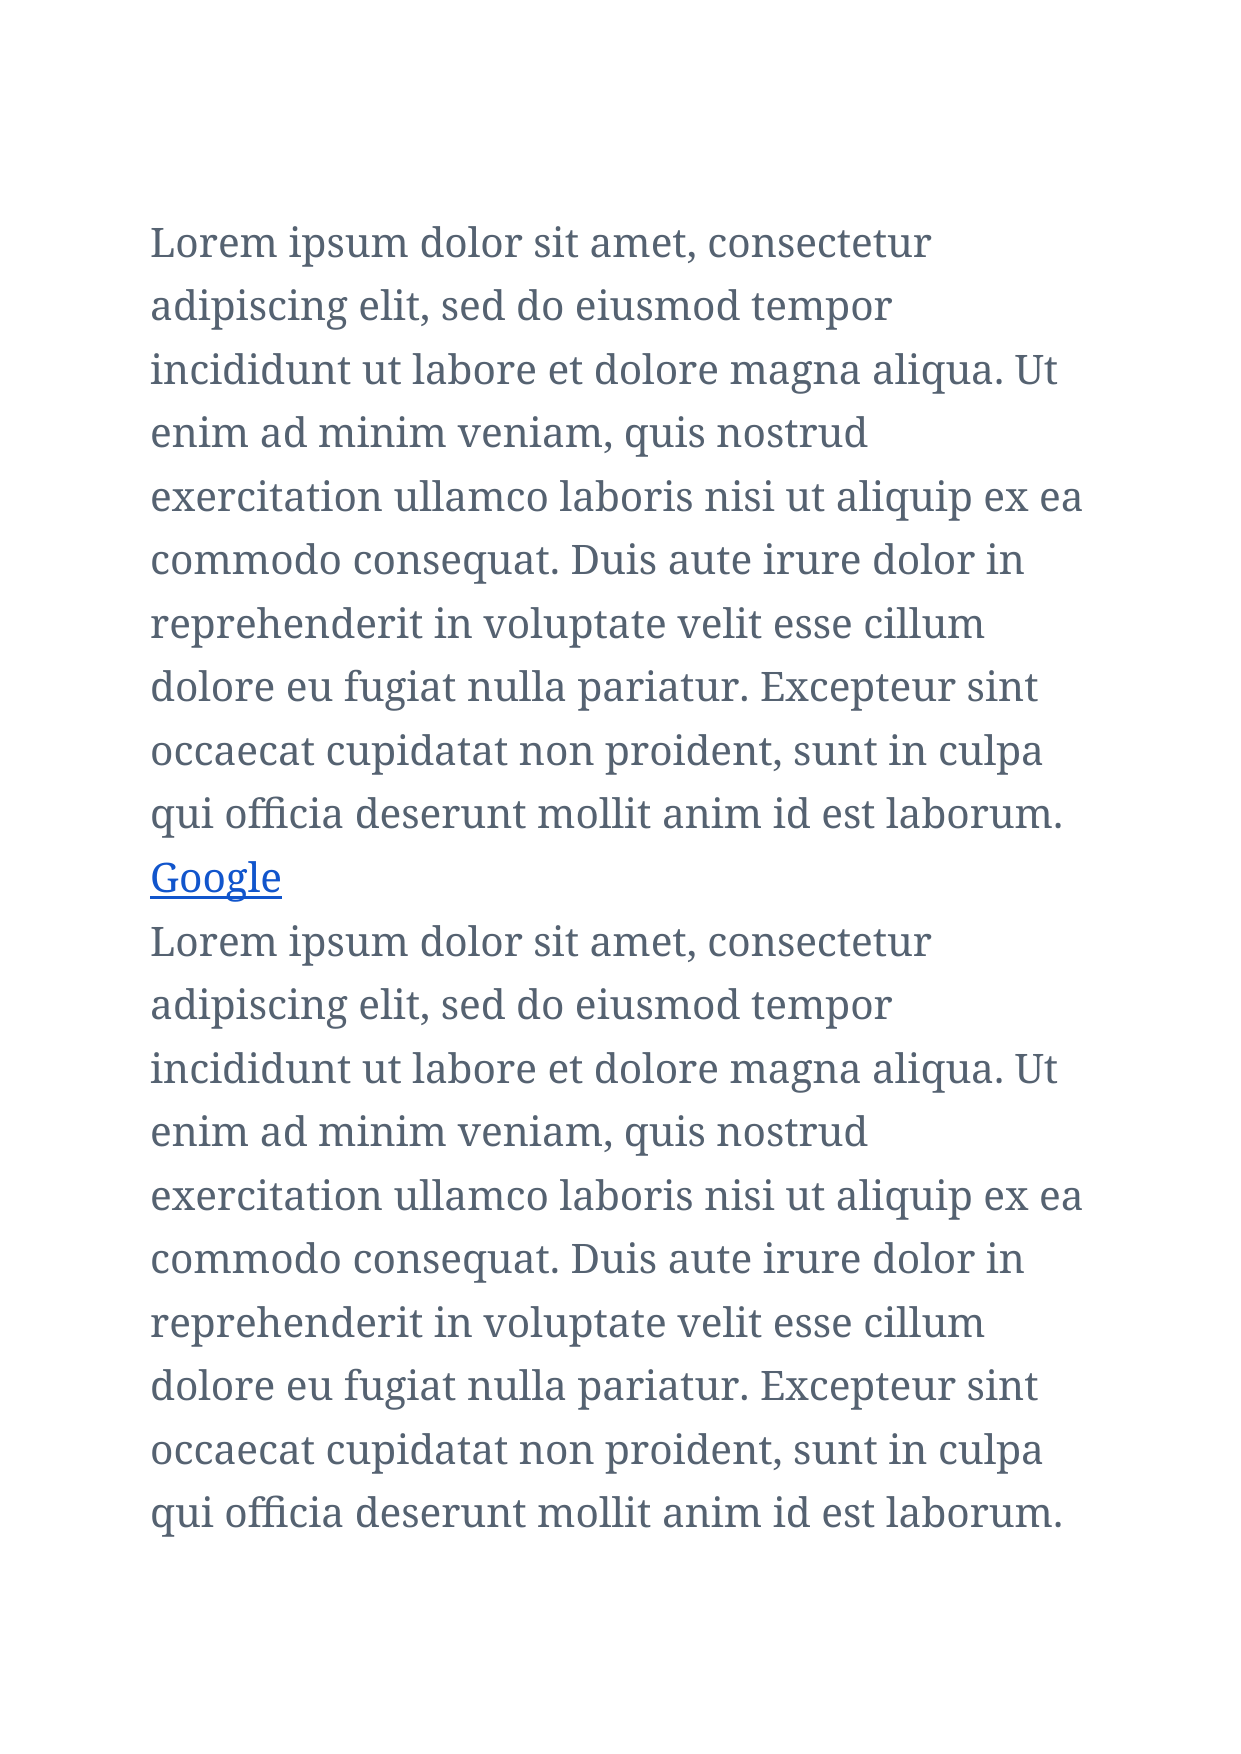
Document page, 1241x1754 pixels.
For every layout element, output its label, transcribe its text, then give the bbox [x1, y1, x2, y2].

text Lorem ipsum dolor sit amet, consectetur adipiscing elit, sed do eiusmod tempor incididunt ut labore et dolore magna aliqua. Ut enim ad minim veniam, quis nostrud exercitation ullamco laboris nisi ut aliquip ex ea commodo consequat. Duis aute irure dolor in reprehenderit in voluptate velit esse cillum dolore eu fugiat nulla pariatur. Excepteur sint occaecat cupidatat non proident, sunt in culpa qui officia deserunt mollit anim id est laborum. [150, 912, 1090, 1540]
text Google [150, 849, 1090, 904]
text Lorem ipsum dolor sit amet, consectetur adipiscing elit, sed do eiusmod tempor incididunt ut labore et dolore magna aliqua. Ut enim ad minim veniam, quis nostrud exercitation ullamco laboris nisi ut aliquip ex ea commodo consequat. Duis aute irure dolor in reprehenderit in voluptate velit esse cillum dolore eu fugiat nulla pariatur. Excepteur sint occaecat cupidatat non proident, sunt in culpa qui officia deserunt mollit anim id est laborum. [150, 213, 1090, 841]
